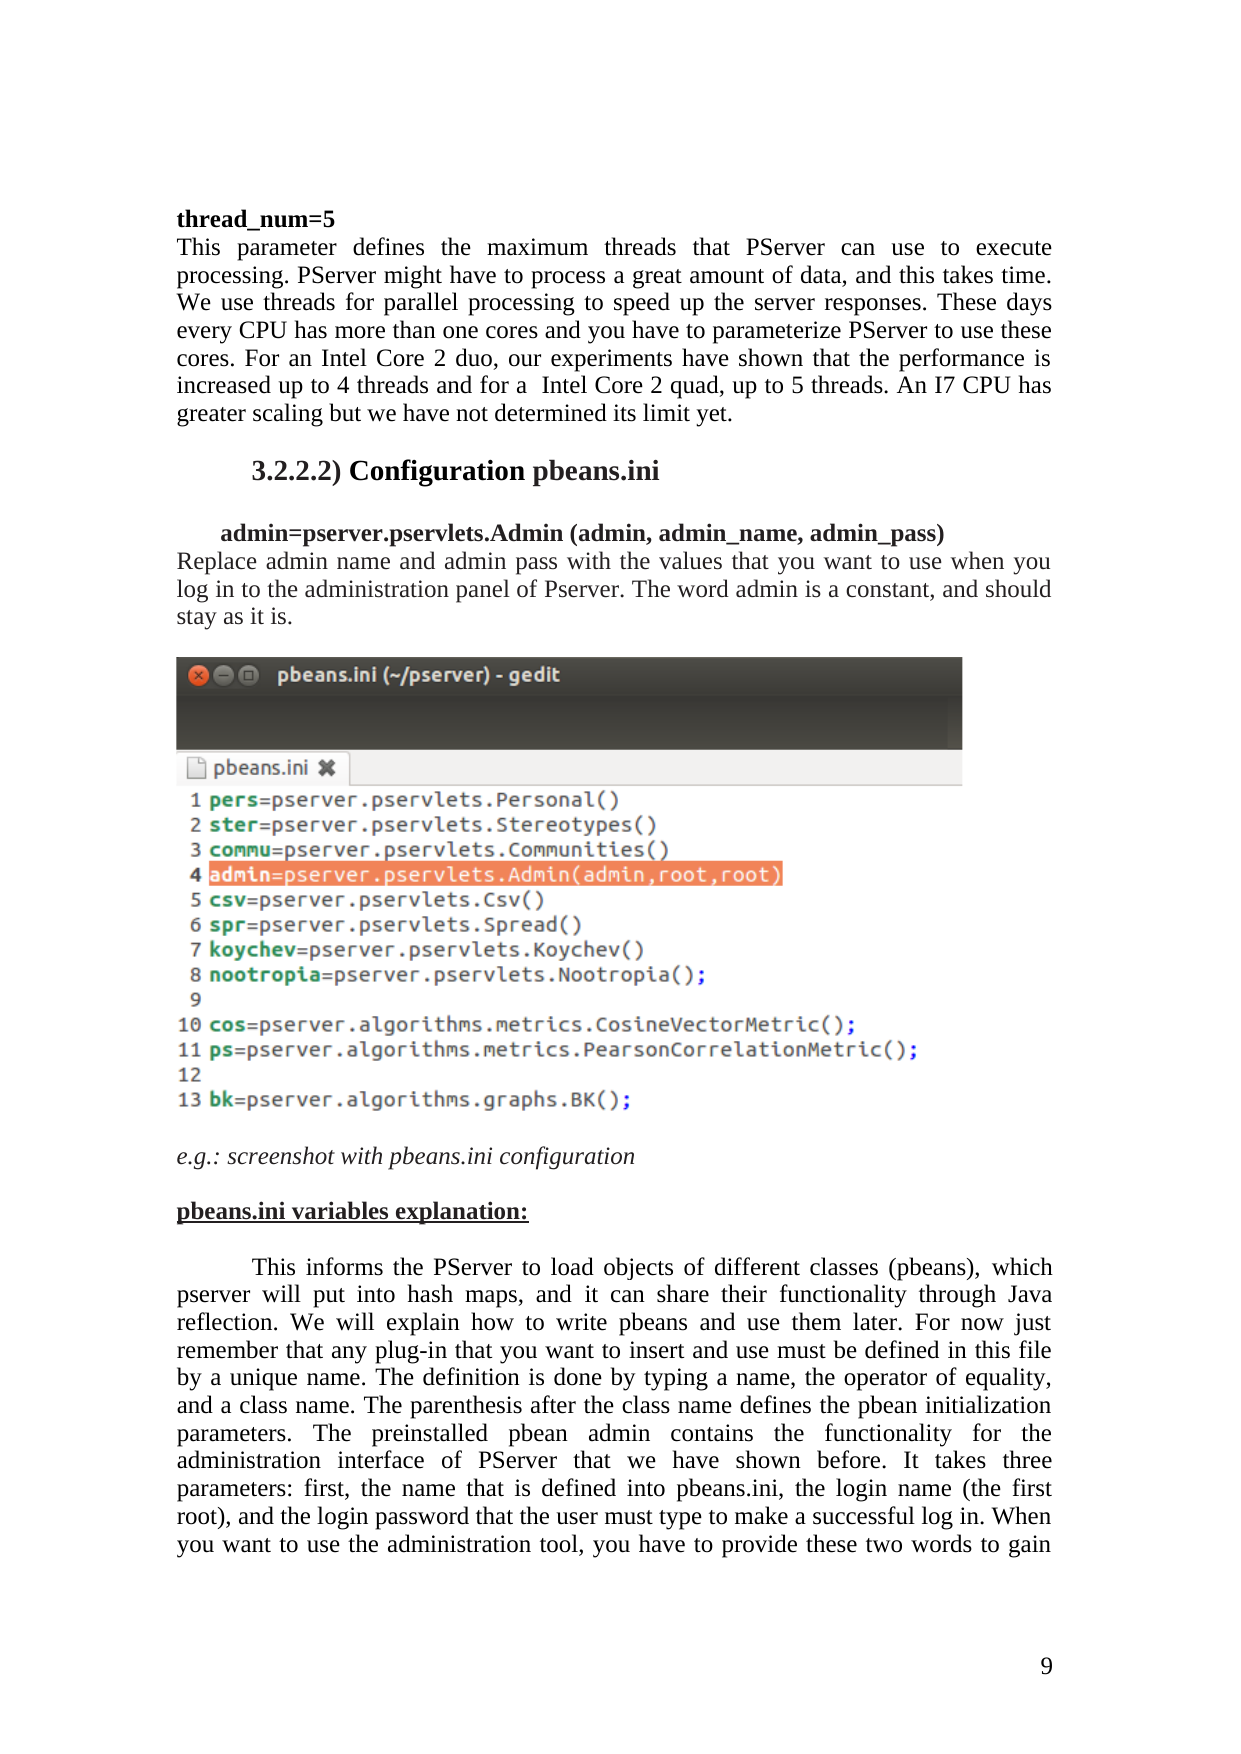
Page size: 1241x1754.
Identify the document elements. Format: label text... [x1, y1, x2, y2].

text thread_num=5 [176, 205, 1053, 233]
picture [176, 657, 963, 1115]
text e.g.: screenshot with pbeans.ini configuration [176, 1142, 1053, 1169]
text Replace admin name and admin pass with the values that you want to use when you log in to the administration panel of Pserver. The word admin is a constant, and should stay as it is. [176, 547, 1053, 630]
text This informs the PServer to load objects of different classes (pbeans), which pserver will put into hash maps, and it can share their functionality through Java reflection. We will explain how to write pbeans and use them later. For now just remember that any plug-in that you want to insert and use must be defined in this file by a unique name. The definition is done by typing a name, the operator of equality, and a class name. The parenthesis after the class name defines the pbean initialization parameters. The preinstalled pbean admin contains the functionality for the administration interface of PServer that we have shown before. It takes three parameters: first, the name that is defined into pbeans.ini, the login name (the first root), and the login password that the user must type to make a successful log in. When you want to use the administration tool, you have to provide these two words to gain [177, 1253, 1053, 1557]
text 3.2.2.2) Configuration pbeans.ini [251, 455, 1053, 487]
text pbeans.ini variables explanation: [176, 1197, 1053, 1225]
text admin=pserver.pservlets.Admin (admin, admin_name, admin_pass) [176, 519, 1053, 547]
text This parameter defines the maximum threads that PServer can use to execute processing. PServer might have to process a great amount of data, and this takes time. We use threads for parallel processing to speed up the server responses. These days every CPU has more than one cores and you have to parameterize PServer to use these cores. For an Intel Core 2 duo, our experiments have shown that the performance is increased up to 4 threads and for a Intel Core 2 quad, up to 5 threads. An I7 CPU has greater scaling but we have not determined its limit yet. [176, 233, 1053, 427]
